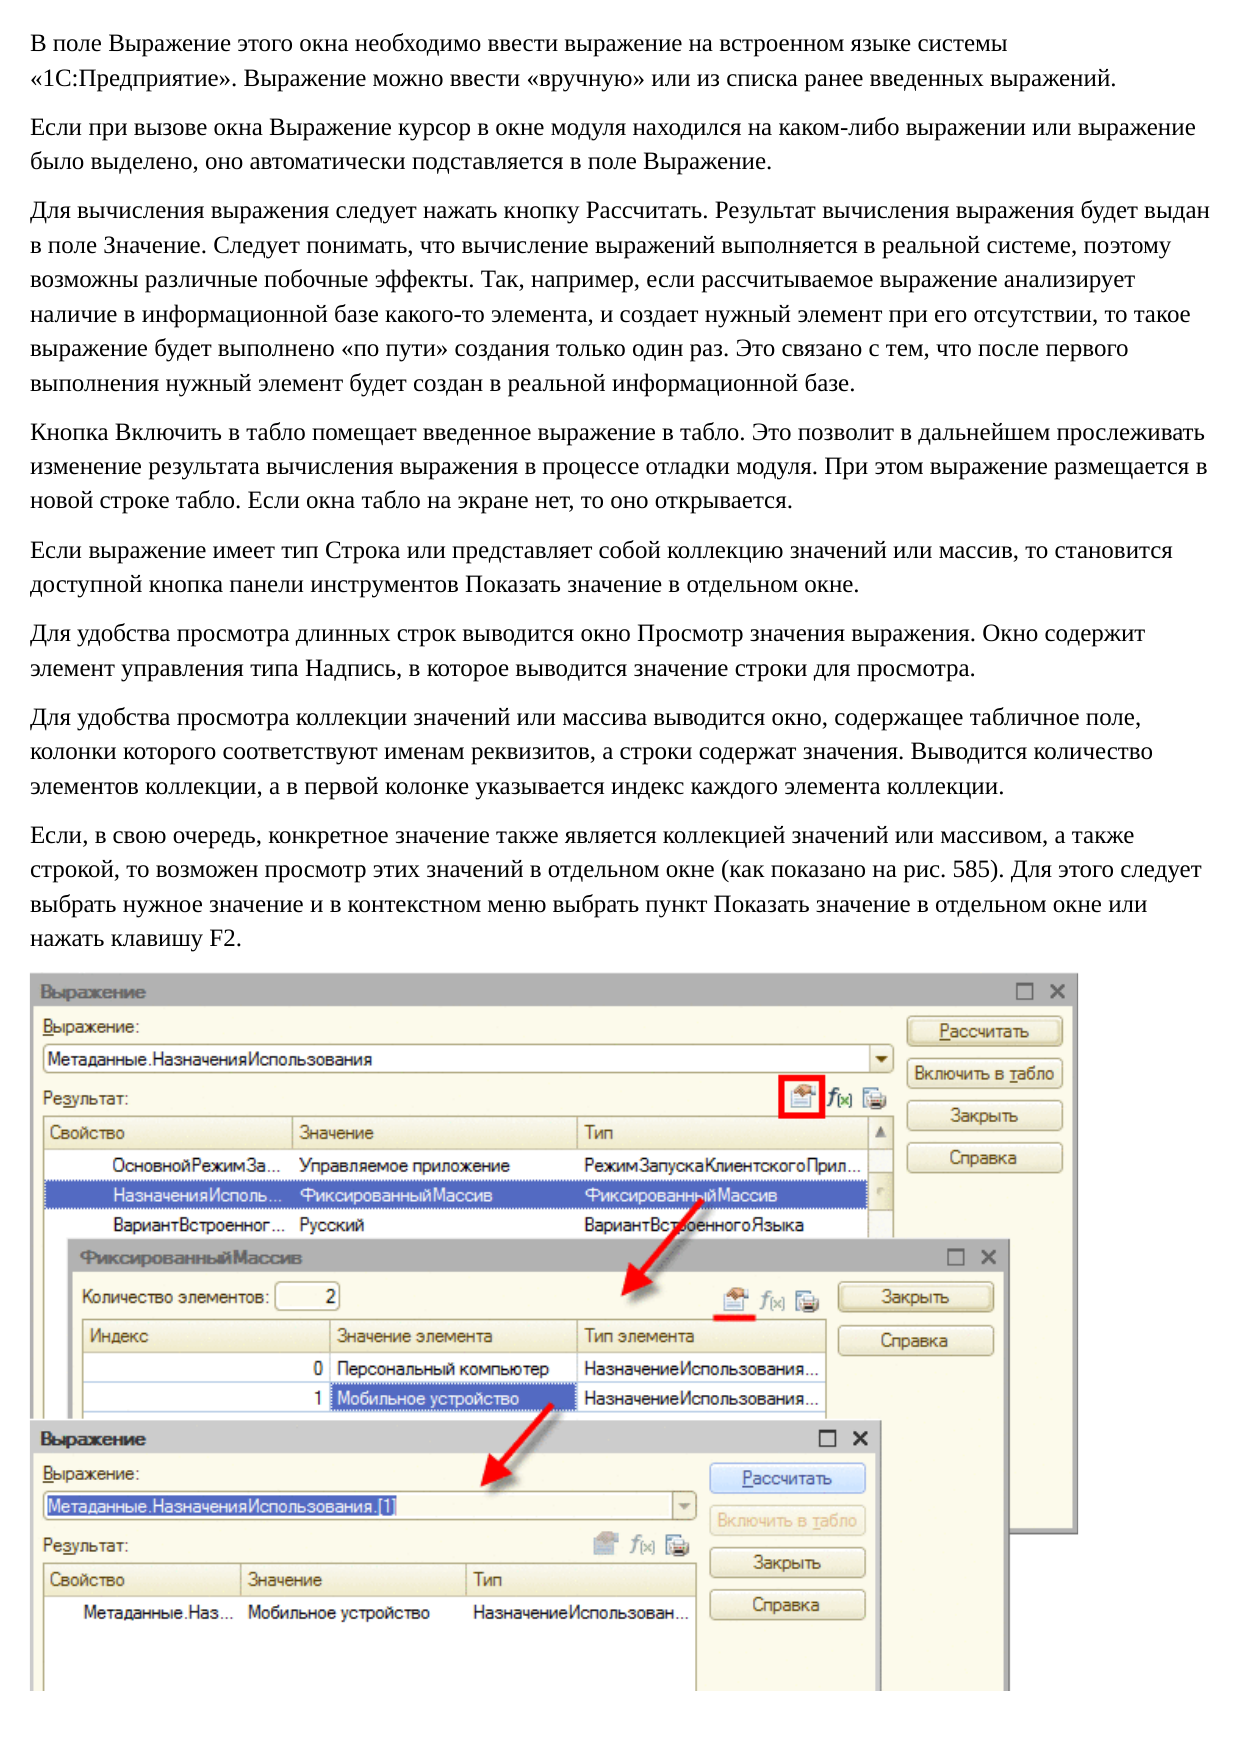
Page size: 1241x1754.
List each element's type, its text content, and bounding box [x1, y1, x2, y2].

text Если выражение имеет тип Строка или представляет собой коллекцию значений или массив, то становится доступной кнопка панели инструментов Показать значение в отдельном окне. [30, 535, 1211, 598]
text Для удобства просмотра длинных строк выводится окно Просмотр значения выражения. Окно содержит элемент управления типа Надпись, в которое выводится значение строки для просмотра. [30, 618, 1211, 681]
text Для вычисления выражения следует нажать кнопку Рассчитать. Результат вычисления выражения будет выдан в поле Значение. Следует понимать, что вычисление выражений выполняется в реальной системе, поэтому возможны различные побочные эффекты. Так, например, если рассчитываемое выражение анализирует наличие в информационной базе какого-то элемента, и создает нужный элемент при его отсутствии, то такое выражение будет выполнено «по пути» создания только один раз. Это связано с тем, что после первого выполнения нужный элемент будет создан в реальной информационной базе. [30, 195, 1211, 396]
text Для удобства просмотра коллекции значений или массива выводится окно, содержащее табличное поле, колонки которого соответствуют именам реквизитов, а строки содержат значения. Выводится количество элементов коллекции, а в первой колонке указывается индекс каждого элемента коллекции. [30, 702, 1211, 799]
text Если при вызове окна Выражение курсор в окне модуля находился на каком-либо выражении или выражение было выделено, оно автоматически подставляется в поле Выражение. [30, 112, 1211, 175]
text Кнопка Включить в табло помещает введенное выражение в табло. Это позволит в дальнейшем прослеживать изменение результата вычисления выражения в процессе отладки модуля. При этом выражение размещается в новой строке табло. Если окна табло на экране нет, то оно открывается. [30, 417, 1211, 514]
text Если, в свою очередь, конкретное значение также является коллекцией значений или массивом, а также строкой, то возможен просмотр этих значений в отдельном окне (как показано на рис. 585). Для этого следует выбрать нужное значение и в контекстном меню выбрать пункт Показать значение в отдельном окне или нажать клавишу F2. [30, 820, 1211, 952]
picture [29, 972, 1079, 1691]
text В поле Выражение этого окна необходимо ввести выражение на встроенном языке системы «1С:Предприятие». Выражение можно ввести «вручную» или из списка ранее введенных выражений. [30, 28, 1211, 91]
